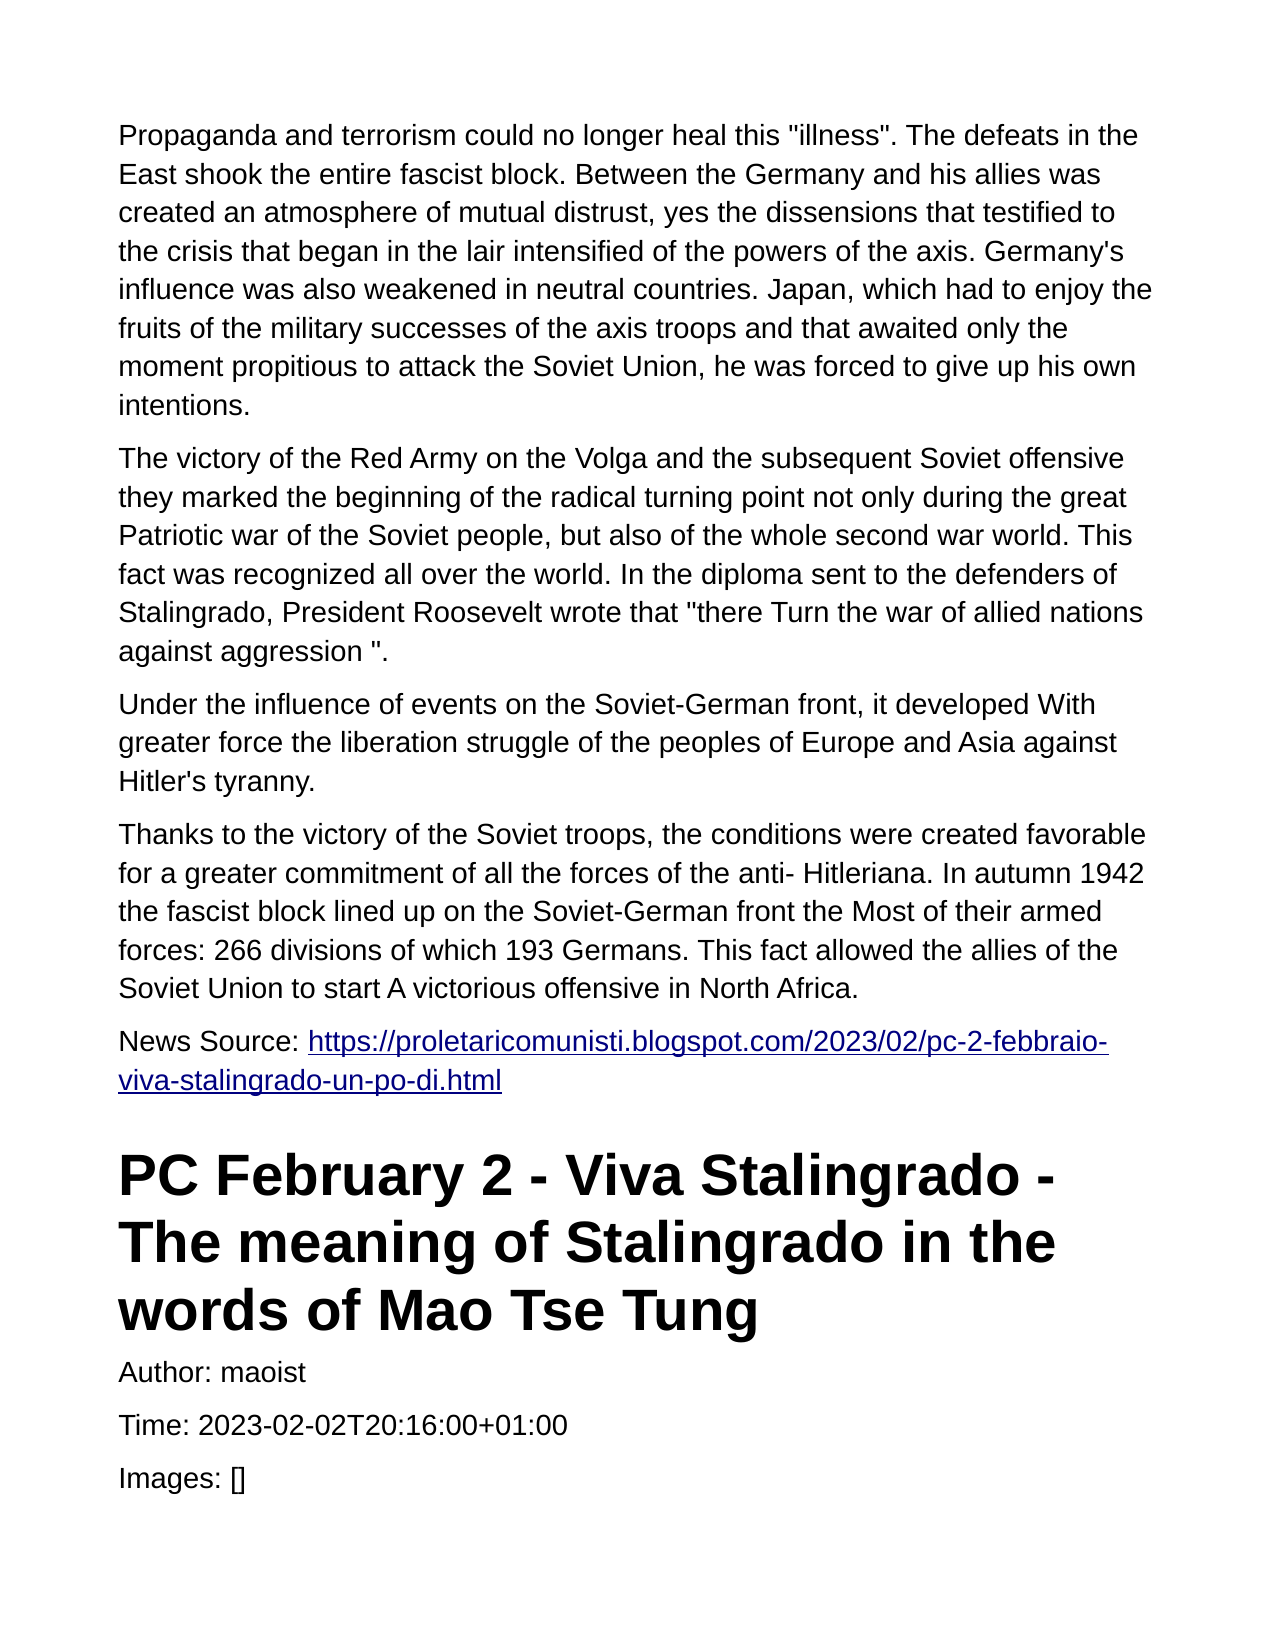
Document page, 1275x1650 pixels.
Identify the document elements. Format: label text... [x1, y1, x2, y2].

text News Source: https://proletaricomunisti.blogspot.com/2023/02/pc-2-febbraio-viva-stalingrado-un-po-di.html [118, 1024, 1157, 1096]
subtitle PC February 2 - Viva Stalingrado - The meaning of Stalingrado in the words of Mao Tse Tung [118, 1141, 1157, 1342]
text Under the influence of events on the Soviet-German front, it developed With greater force the liberation struggle of the peoples of Europe and Asia against Hitler's tyranny. [118, 687, 1157, 797]
text Time: 2023-02-02T20:16:00+01:00 [118, 1408, 1157, 1441]
text Author: maoist [118, 1355, 1157, 1388]
text The victory of the Red Army on the Volga and the subsequent Soviet offensive they marked the beginning of the radical turning point not only during the great Patriotic war of the Soviet people, but also of the whole second war world. This fact was recognized all over the world. In the diploma sent to the defenders of Stalingrado, President Roosevelt wrote that "there Turn the war of allied nations against aggression ". [118, 441, 1157, 667]
text Thanks to the victory of the Soviet troops, the conditions were created favorable for a greater commitment of all the forces of the anti- Hitleriana. In autumn 1942 the fascist block lined up on the Soviet-German front the Most of their armed forces: 266 divisions of which 193 Germans. This fact allowed the allies of the Soviet Union to start A victorious offensive in North Africa. [118, 817, 1157, 1005]
text Images: [] [118, 1461, 1157, 1494]
text Propaganda and terrorism could no longer heal this "illness". The defeats in the East shook the entire fascist block. Between the Germany and his allies was created an atmosphere of mutual distrust, yes the dissensions that testified to the crisis that began in the lair intensified of the powers of the axis. Germany's influence was also weakened in neutral countries. Japan, which had to enjoy the fruits of the military successes of the axis troops and that awaited only the moment propitious to attack the Soviet Union, he was forced to give up his own intentions. [118, 118, 1157, 421]
